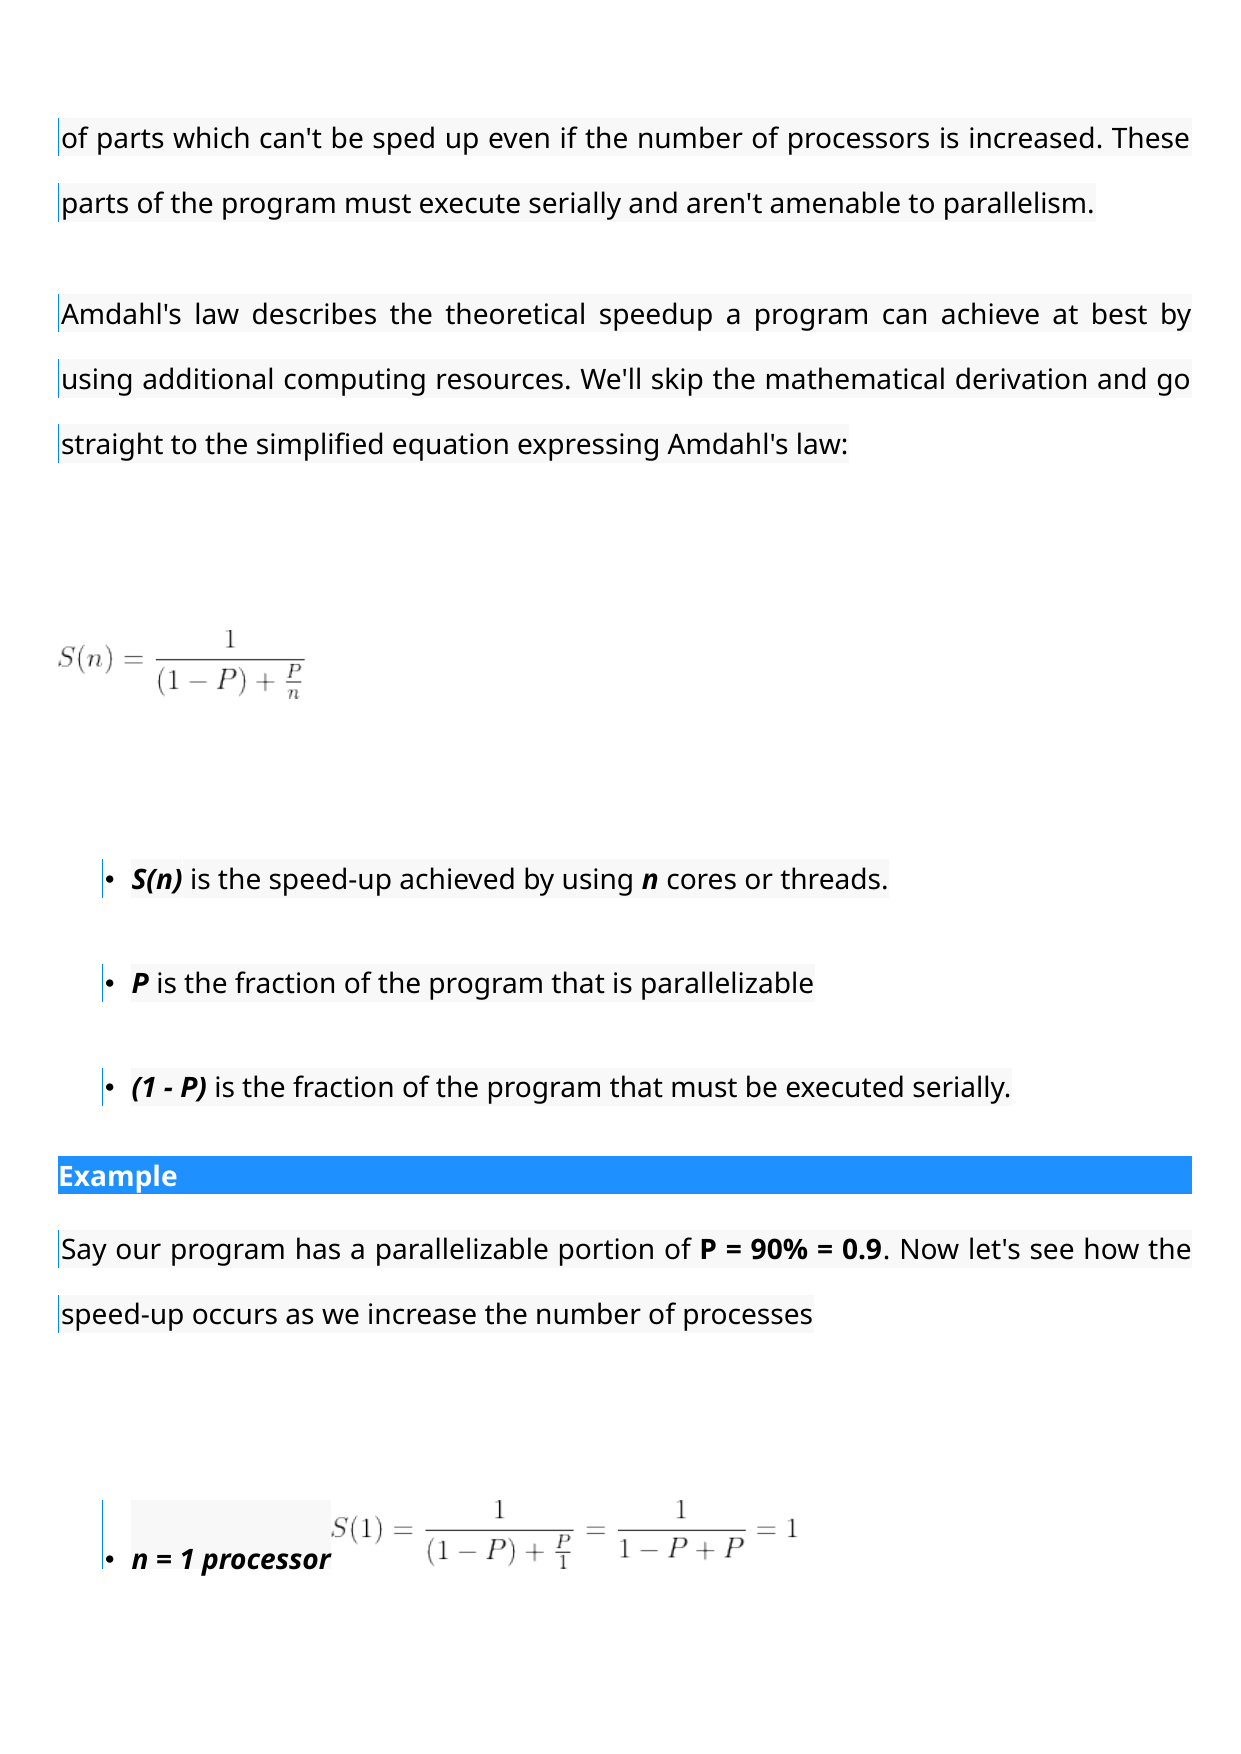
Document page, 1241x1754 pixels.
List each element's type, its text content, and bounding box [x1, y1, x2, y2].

list [798, 1500, 1192, 1569]
subtitle Example [58, 1156, 1192, 1194]
text Amdahl's law describes the theoretical speedup a program can achieve at best by using additional computing resources. We'll skip the mathematical derivation and go straight to the simplified equation expressing Amdahl's law: [58, 294, 1192, 463]
text of parts which can't be sped up even if the number of processors is increased. These parts of the program must execute serially and aren't amenable to parallelism. [58, 118, 1192, 222]
picture [330, 1500, 798, 1569]
picture [57, 630, 305, 699]
list (1 - P) is the fraction of the program that must be executed serially. [103, 1068, 1192, 1106]
list P is the fraction of the program that is parallelizable [102, 963, 1192, 1002]
text Say our program has a parallelizable portion of P = 90% = 0.9. Now let's see how the speed-up occurs as we increase the number of processes [58, 1229, 1192, 1333]
list n = 1 processor [103, 1500, 330, 1569]
list S(n) is the speed-up achieved by using n cores or threads. [103, 859, 1192, 898]
